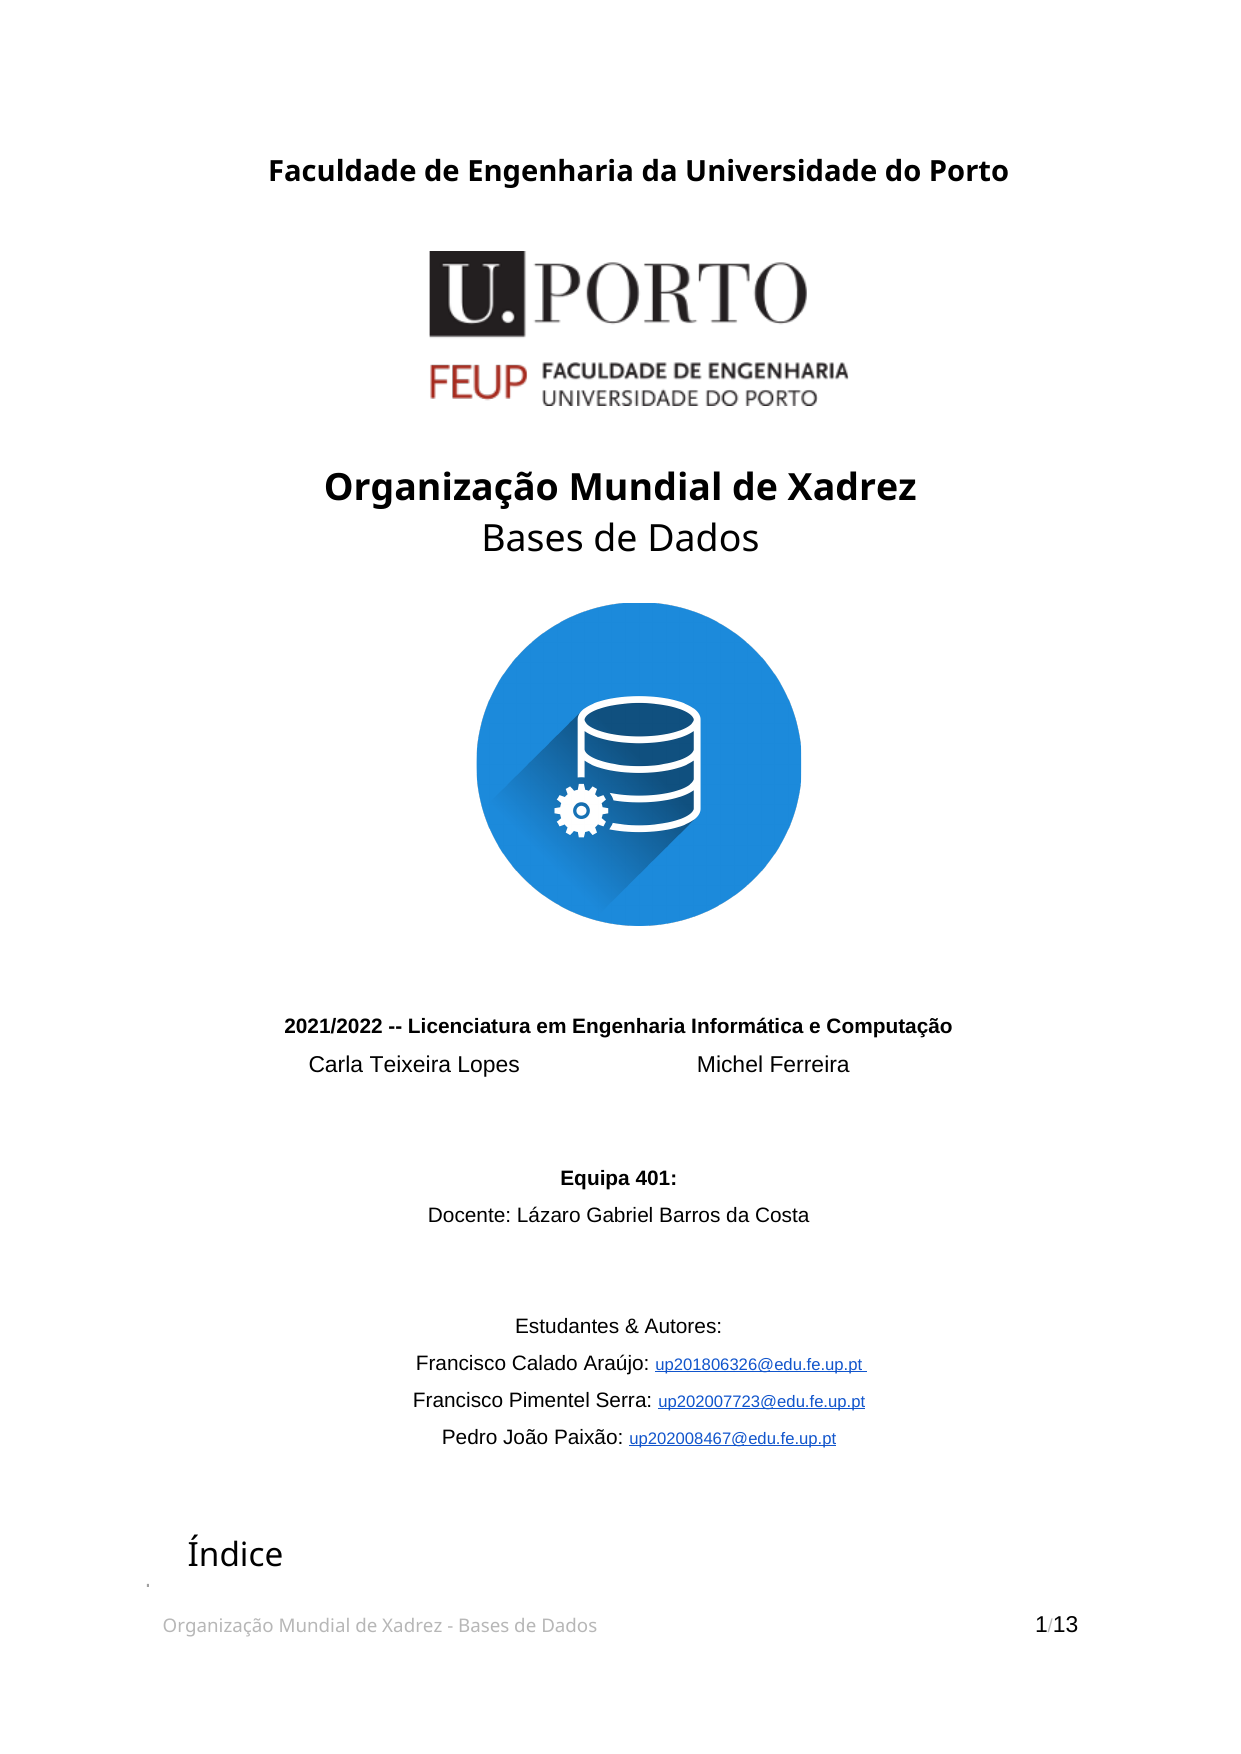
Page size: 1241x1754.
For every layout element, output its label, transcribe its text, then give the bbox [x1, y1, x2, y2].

text Equipa 401: [147, 1166, 1090, 1189]
subtitle Bases de Dados [150, 511, 1090, 562]
picture [476, 603, 802, 926]
text Carla Teixeira Lopes Michel Ferreira [147, 1051, 1090, 1077]
text Índice [147, 1531, 1090, 1576]
text Francisco Calado Araújo: up201806326@edu.fe.up.pt [147, 1351, 1090, 1374]
picture [429, 251, 849, 406]
text Docente: Lázaro Gabriel Barros da Costa [147, 1203, 1090, 1227]
title Organização Mundial de Xadrez [150, 460, 1090, 511]
text Faculdade de Engenharia da Universidade do Porto [147, 150, 1090, 190]
text Estudantes & Autores: [147, 1313, 1090, 1337]
text 2021/2022 -- Licenciatura em Engenharia Informática e Computação [147, 1014, 1090, 1038]
text Pedro João Paixão: up202008467@edu.fe.up.pt [147, 1424, 1090, 1448]
text Francisco Pimentel Serra: up202007723@edu.fe.up.pt [147, 1387, 1090, 1411]
